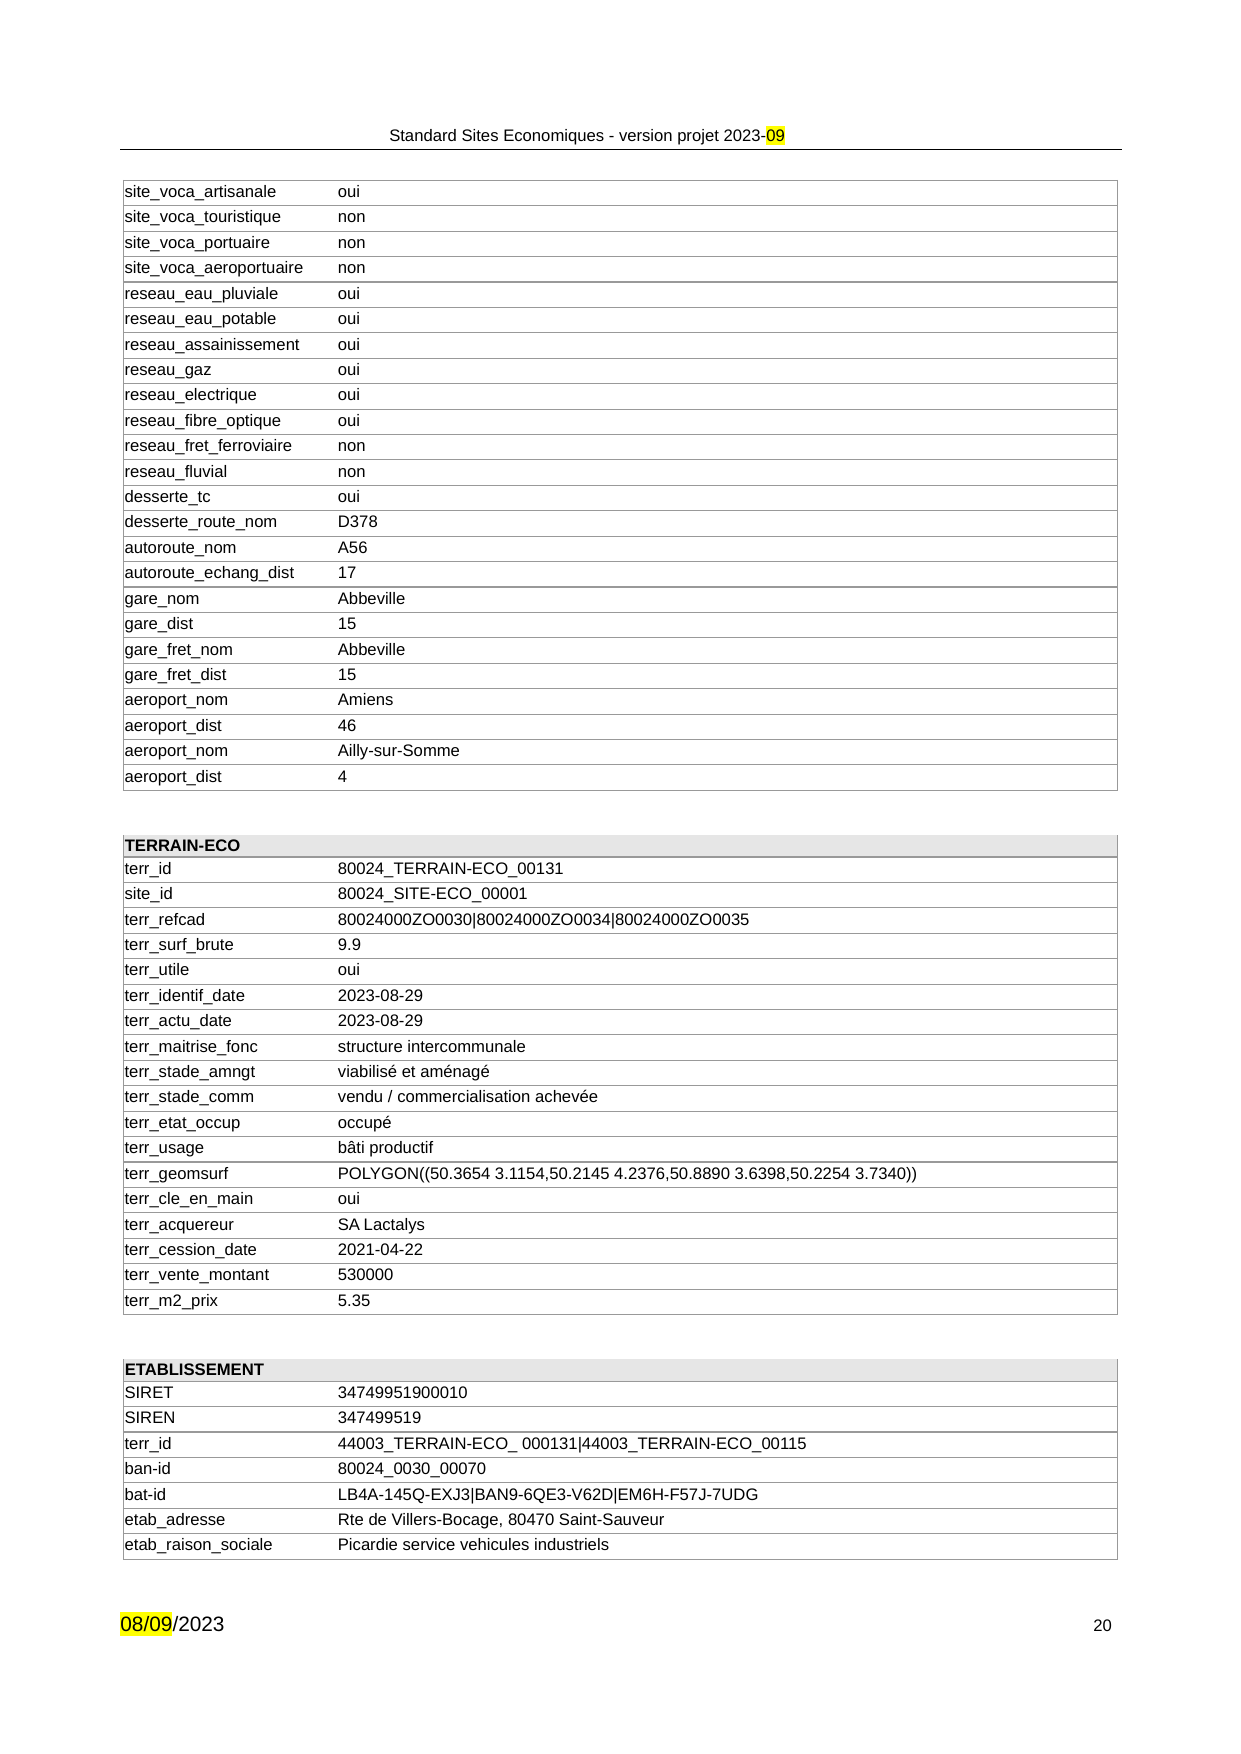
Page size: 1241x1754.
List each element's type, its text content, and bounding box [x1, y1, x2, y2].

table_cell 530000 [337, 1264, 1117, 1288]
table_cell ‍terr_utile [124, 959, 337, 983]
table_cell 80024000ZO0030|80024000ZO0034|80024000ZO0035 [337, 908, 1117, 933]
table_cell site_id [124, 883, 337, 907]
table_cell site_voca_portuaire [124, 232, 337, 256]
table_cell terr_vente_montant [124, 1264, 337, 1288]
table_cell Picardie service vehicules industriels [337, 1534, 1117, 1558]
table_cell 15 [337, 613, 1117, 637]
table_cell 2023-08-29 [337, 985, 1117, 1009]
table_cell reseau_fret_ferroviaire [124, 435, 337, 459]
table_cell aeroport_nom [124, 689, 337, 713]
table_cell non [337, 206, 1117, 231]
table_cell vendu / commercialisation achevée [337, 1086, 1117, 1111]
table_cell reseau_electrique [124, 384, 337, 408]
table_cell 80024_TERRAIN-ECO_00131 [337, 858, 1117, 882]
table_cell autoroute_echang_dist [124, 562, 337, 586]
table_cell oui [337, 333, 1117, 358]
table_cell SIRET [124, 1382, 337, 1406]
table_cell autoroute_nom [124, 537, 337, 561]
table_header [337, 835, 1117, 856]
table_cell terr_actu_date [124, 1010, 337, 1034]
table_cell non [337, 460, 1117, 485]
table_cell 80024_0030_00070 [337, 1458, 1117, 1482]
table_cell 4 [337, 765, 1117, 790]
table_cell oui [337, 1188, 1117, 1212]
table_cell gare_fret_dist [124, 664, 337, 688]
table_cell 2021-04-22 [337, 1239, 1117, 1263]
table_cell site_voca_aeroportuaire [124, 257, 337, 281]
table_cell terr_maitrise_fonc [124, 1035, 337, 1060]
table_cell terr_stade_amngt [124, 1061, 337, 1085]
table_cell oui [337, 308, 1117, 332]
table_cell aeroport_dist [124, 765, 337, 790]
table_cell desserte_route_nom [124, 511, 337, 536]
table_cell terr_geomsurf [124, 1163, 337, 1187]
table_cell terr_stade_comm [124, 1086, 337, 1111]
table_cell Abbeville [337, 638, 1117, 663]
table_cell 17 [337, 562, 1117, 586]
table_cell POLYGON((50.3654 3.1154,50.2145 4.2376,50.8890 3.6398,50.2254 3.7340)) [337, 1163, 1117, 1187]
table_cell terr_acquereur [124, 1213, 337, 1238]
table_cell non [337, 435, 1117, 459]
table_cell terr_cession_date [124, 1239, 337, 1263]
table_cell aeroport_nom [124, 740, 337, 764]
table_cell 80024_SITE-ECO_00001 [337, 883, 1117, 907]
table_cell terr_etat_occup [124, 1112, 337, 1136]
table_cell reseau_fluvial [124, 460, 337, 485]
table_cell reseau_eau_potable [124, 308, 337, 332]
table_cell terr_refcad [124, 908, 337, 933]
table_cell oui [337, 181, 1117, 205]
table_cell 5.35 [337, 1290, 1117, 1314]
table_cell gare_nom [124, 588, 337, 612]
table_header [337, 1359, 1117, 1381]
table_cell structure intercommunale [337, 1035, 1117, 1060]
table_cell oui [337, 359, 1117, 383]
table_cell bâti productif [337, 1137, 1117, 1161]
table_cell etab_raison_sociale [124, 1534, 337, 1558]
table_cell 2023-08-29 [337, 1010, 1117, 1034]
table_cell oui [337, 384, 1117, 408]
table_cell SIREN [124, 1407, 337, 1431]
table_cell reseau_gaz [124, 359, 337, 383]
table_cell Rte de Villers-Bocage, 80470 Saint-Sauveur [337, 1509, 1117, 1533]
table_cell ban-id [124, 1458, 337, 1482]
table_cell site_voca_touristique [124, 206, 337, 231]
table_cell Abbeville [337, 588, 1117, 612]
table_cell 46 [337, 715, 1117, 739]
table_cell D378 [337, 511, 1117, 536]
table_cell Amiens [337, 689, 1117, 713]
table_cell aeroport_dist [124, 715, 337, 739]
table_cell occupé [337, 1112, 1117, 1136]
table_cell viabilisé et aménagé [337, 1061, 1117, 1085]
table_cell gare_dist [124, 613, 337, 637]
table_cell 34749951900010 [337, 1382, 1117, 1406]
table_cell terr_identif_date [124, 985, 337, 1009]
table_cell Ailly-sur-Somme [337, 740, 1117, 764]
table_cell oui [337, 486, 1117, 510]
table_header TERRAIN-ECO [124, 835, 337, 856]
table_cell desserte_tc [124, 486, 337, 510]
table_cell 347499519 [337, 1407, 1117, 1431]
table_cell bat-id [124, 1483, 337, 1508]
table_cell LB4A-145Q-EXJ3|BAN9-6QE3-V62D|EM6H-F57J-7UDG [337, 1483, 1117, 1508]
table_cell terr_id [124, 1433, 337, 1457]
table_cell terr_m2_prix [124, 1290, 337, 1314]
table_cell etab_adresse [124, 1509, 337, 1533]
table_cell 15 [337, 664, 1117, 688]
table_cell SA Lactalys [337, 1213, 1117, 1238]
table_cell A56 [337, 537, 1117, 561]
table_cell 44003_TERRAIN-ECO_ 000131|44003_TERRAIN-ECO_00115 [337, 1433, 1117, 1457]
table_cell terr_cle_en_main [124, 1188, 337, 1212]
table_cell site_voca_artisanale [124, 181, 337, 205]
table_cell non [337, 257, 1117, 281]
table_cell gare_fret_nom [124, 638, 337, 663]
table_cell terr_surf_brute [124, 934, 337, 958]
table_cell 9.9 [337, 934, 1117, 958]
table_cell reseau_fibre_optique [124, 410, 337, 434]
table_cell terr_id [124, 858, 337, 882]
table_header ETABLISSEMENT [124, 1359, 337, 1381]
table_cell ‍terr_usage [124, 1137, 337, 1161]
table_cell reseau_assainissement [124, 333, 337, 358]
table_cell oui [337, 410, 1117, 434]
table_cell oui [337, 959, 1117, 983]
table_cell non [337, 232, 1117, 256]
table_cell reseau_eau_pluviale [124, 283, 337, 307]
table_cell oui [337, 283, 1117, 307]
